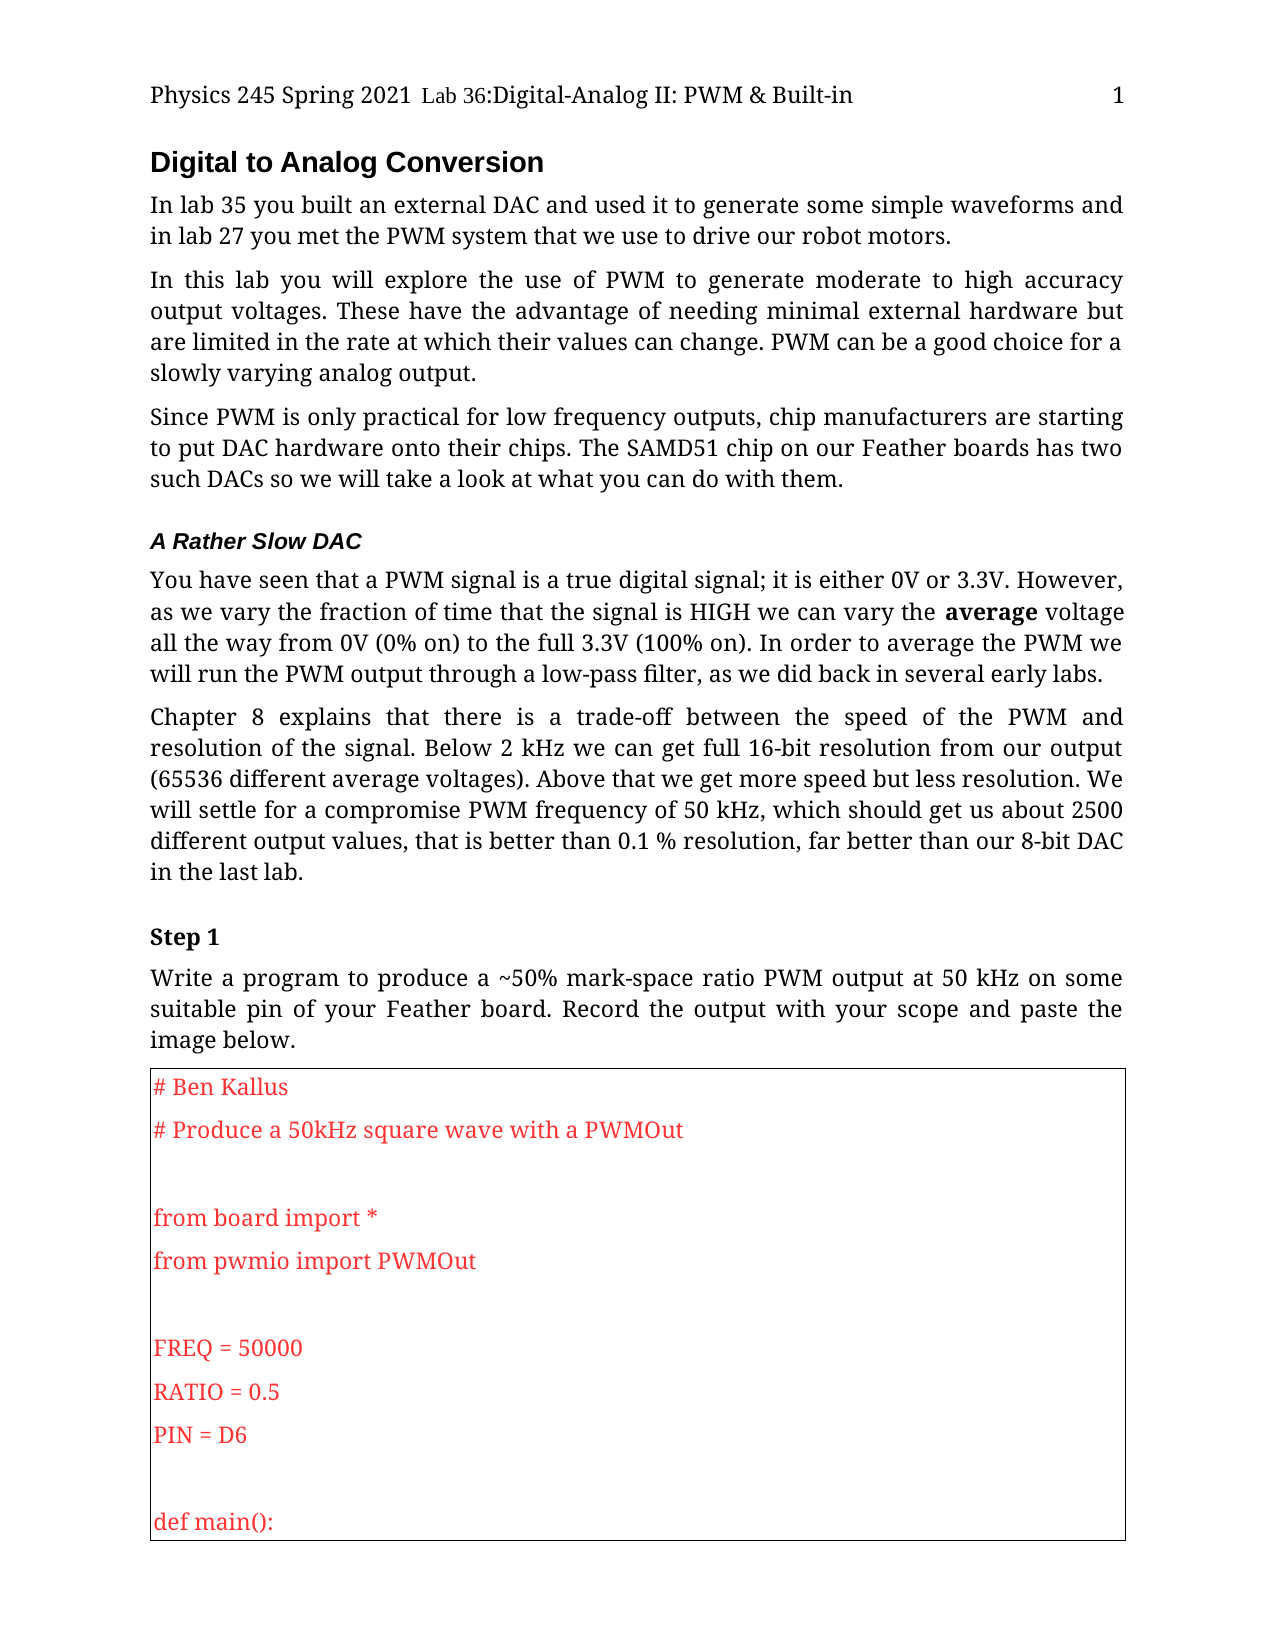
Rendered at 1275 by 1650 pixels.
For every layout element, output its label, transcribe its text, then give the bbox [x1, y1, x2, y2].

subtitle Digital to Analog Conversion [150, 145, 1125, 179]
text FREQ = 50000 [151, 1329, 1125, 1363]
text PIN = D6 [151, 1416, 1125, 1450]
text RATIO = 0.5 [151, 1373, 1125, 1407]
text In lab 35 you built an external DAC and used it to generate some simple waveforms and in lab 27 you met the PWM system that we use to drive our robot motors. [150, 189, 1125, 251]
text from pwmio import PWMOut [151, 1242, 1125, 1276]
text from board import * [151, 1198, 1125, 1233]
text # Produce a 50kHz square wave with a PWMOut [151, 1111, 1125, 1146]
subtitle A Rather Slow DAC [150, 527, 1125, 554]
text Write a program to produce a ~50% mark-space ratio PWM output at 50 kHz on some suitable pin of your Feather board. Record the output with your scope and paste the image below. [150, 962, 1125, 1055]
text # Ben Kallus [151, 1069, 1125, 1102]
text In this lab you will explore the use of PWM to generate moderate to high accuracy output voltages. These have the advantage of needing minimal external hardware but are limited in the rate at which their values can change. PWM can be a good choice for a slowly varying analog output. [150, 264, 1125, 388]
text Chapter 8 explains that there is a trade-off between the speed of the PWM and resolution of the signal. Below 2 kHz we can get full 16-bit resolution from our output (65536 different average voltages). Above that we get more speed but less resolution. We will settle for a compromise PWM frequency of 50 kHz, which should get us about 2500 different output values, that is better than 0.1 % resolution, far better than our 8-bit DAC in the last lab. [150, 701, 1125, 887]
text Since PWM is only practical for low frequency outputs, chip manufacturers are starting to put DAC hardware onto their chips. The SAMD51 chip on our Feather boards has two such DACs so we will take a look at what you can do with them. [150, 401, 1125, 494]
text You have seen that a PWM signal is a true digital signal; it is either 0V or 3.3V. However, as we vary the fraction of time that the signal is HIGH we can vary the average voltage all the way from 0V (0% on) to the full 3.3V (100% on). In order to average the PWM we will run the PWM output through a low-pass filter, as we did back in several early labs. [150, 564, 1125, 689]
text def main(): [151, 1503, 1125, 1540]
subtitle Step 1 [150, 921, 1125, 952]
